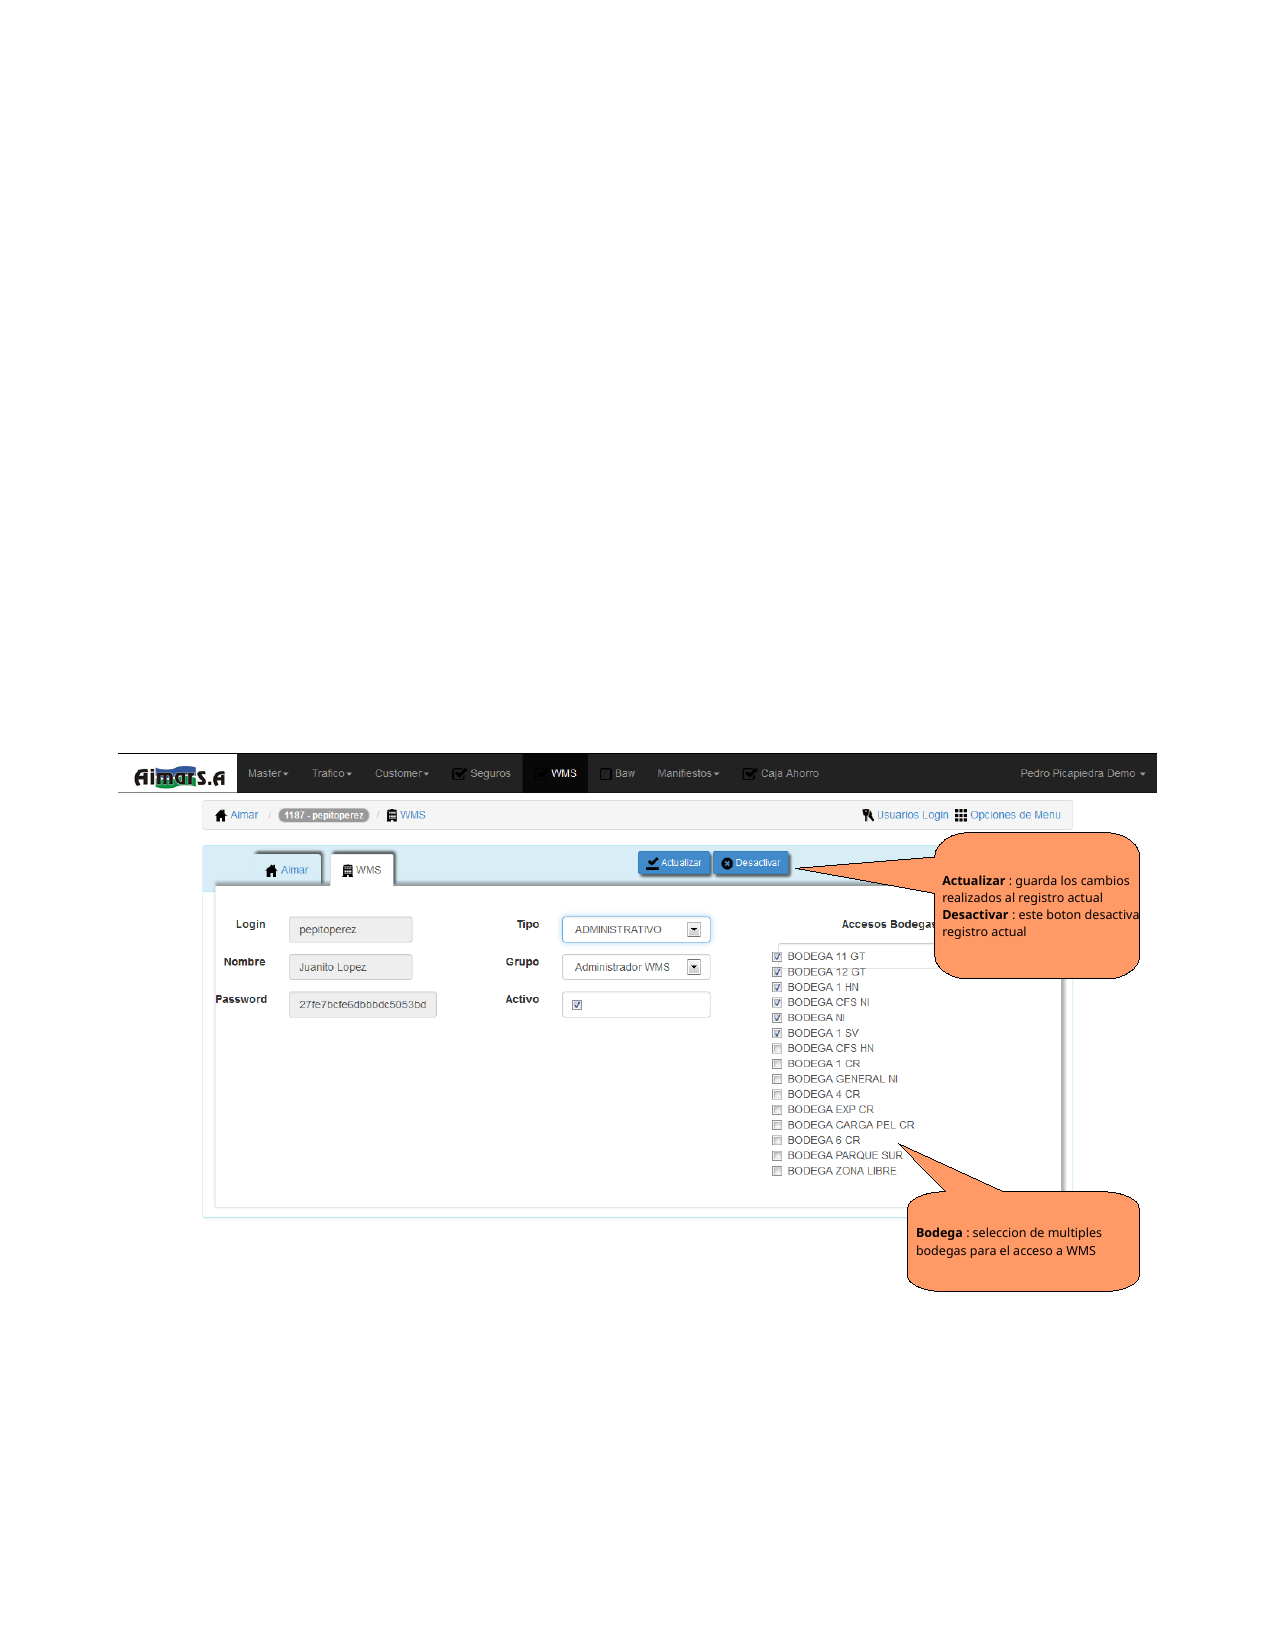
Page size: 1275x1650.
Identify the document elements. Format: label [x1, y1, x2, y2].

picture [118, 753, 1157, 1341]
